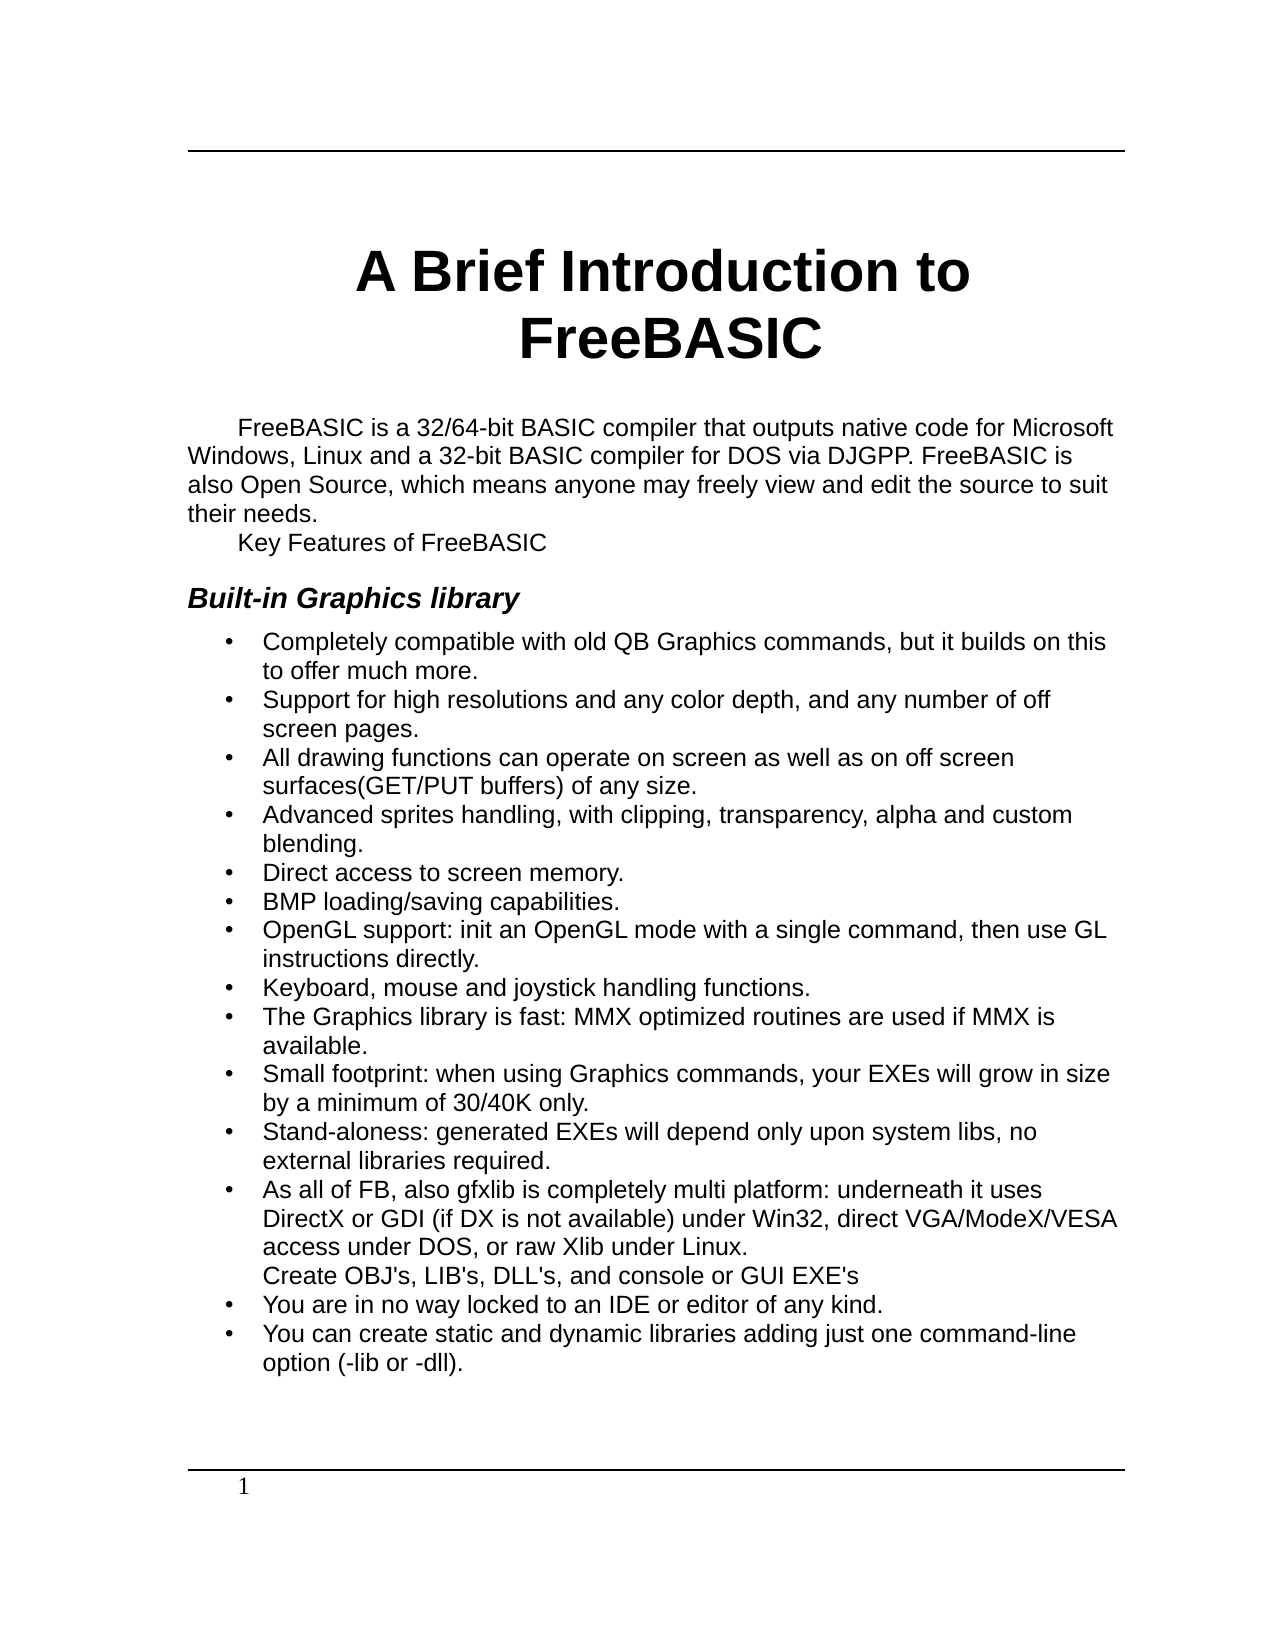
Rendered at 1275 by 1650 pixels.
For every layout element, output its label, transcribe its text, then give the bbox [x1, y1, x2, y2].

text FreeBASIC is a 32/64-bit BASIC compiler that outputs native code for Microsoft Windows, Linux and a 32-bit BASIC compiler for DOS via DJGPP. FreeBASIC is also Open Source, which means anyone may freely view and edit the source to suit their needs. [187, 412, 1125, 527]
list Create OBJ's, LIB's, DLL's, and console or GUI EXE's [225, 1261, 1125, 1290]
list Direct access to screen memory. [225, 858, 1125, 887]
list Small footprint: when using Graphics commands, your EXEs will grow in size by a minimum of 30/40K only. [225, 1059, 1125, 1117]
list BMP loading/saving capabilities. [225, 887, 1125, 915]
subtitle Built-in Graphics library [187, 581, 1125, 615]
list Stand-aloness: generated EXEs will depend only upon system libs, no external libraries required. [225, 1117, 1125, 1175]
list OpenGL support: init an OpenGL mode with a single command, then use GL instructions directly. [225, 915, 1125, 973]
subtitle A Brief Introduction to FreeBASIC [187, 237, 1125, 371]
list You are in no way locked to an IDE or editor of any kind. [225, 1290, 1125, 1319]
text Key Features of FreeBASIC [187, 527, 1125, 556]
list You can create static and dynamic libraries adding just one command-line option (-lib or -dll). [225, 1319, 1125, 1376]
list Completely compatible with old QB Graphics commands, but it builds on this to offer much more. [225, 627, 1125, 685]
list Keyboard, mouse and joystick handling functions. [225, 973, 1125, 1002]
list Advanced sprites handling, with clipping, transparency, alpha and custom blending. [225, 800, 1125, 858]
list As all of FB, also gfxlib is completely multi platform: underneath it uses DirectX or GDI (if DX is not available) under Win32, direct VGA/ModeX/VESA access under DOS, or raw Xlib under Linux. [225, 1175, 1125, 1261]
list The Graphics library is fast: MMX optimized routines are used if MMX is available. [225, 1002, 1125, 1059]
list Support for high resolutions and any color depth, and any number of off screen pages. [225, 685, 1125, 742]
list All drawing functions can operate on screen as well as on off screen surfaces(GET/PUT buffers) of any size. [225, 742, 1125, 800]
